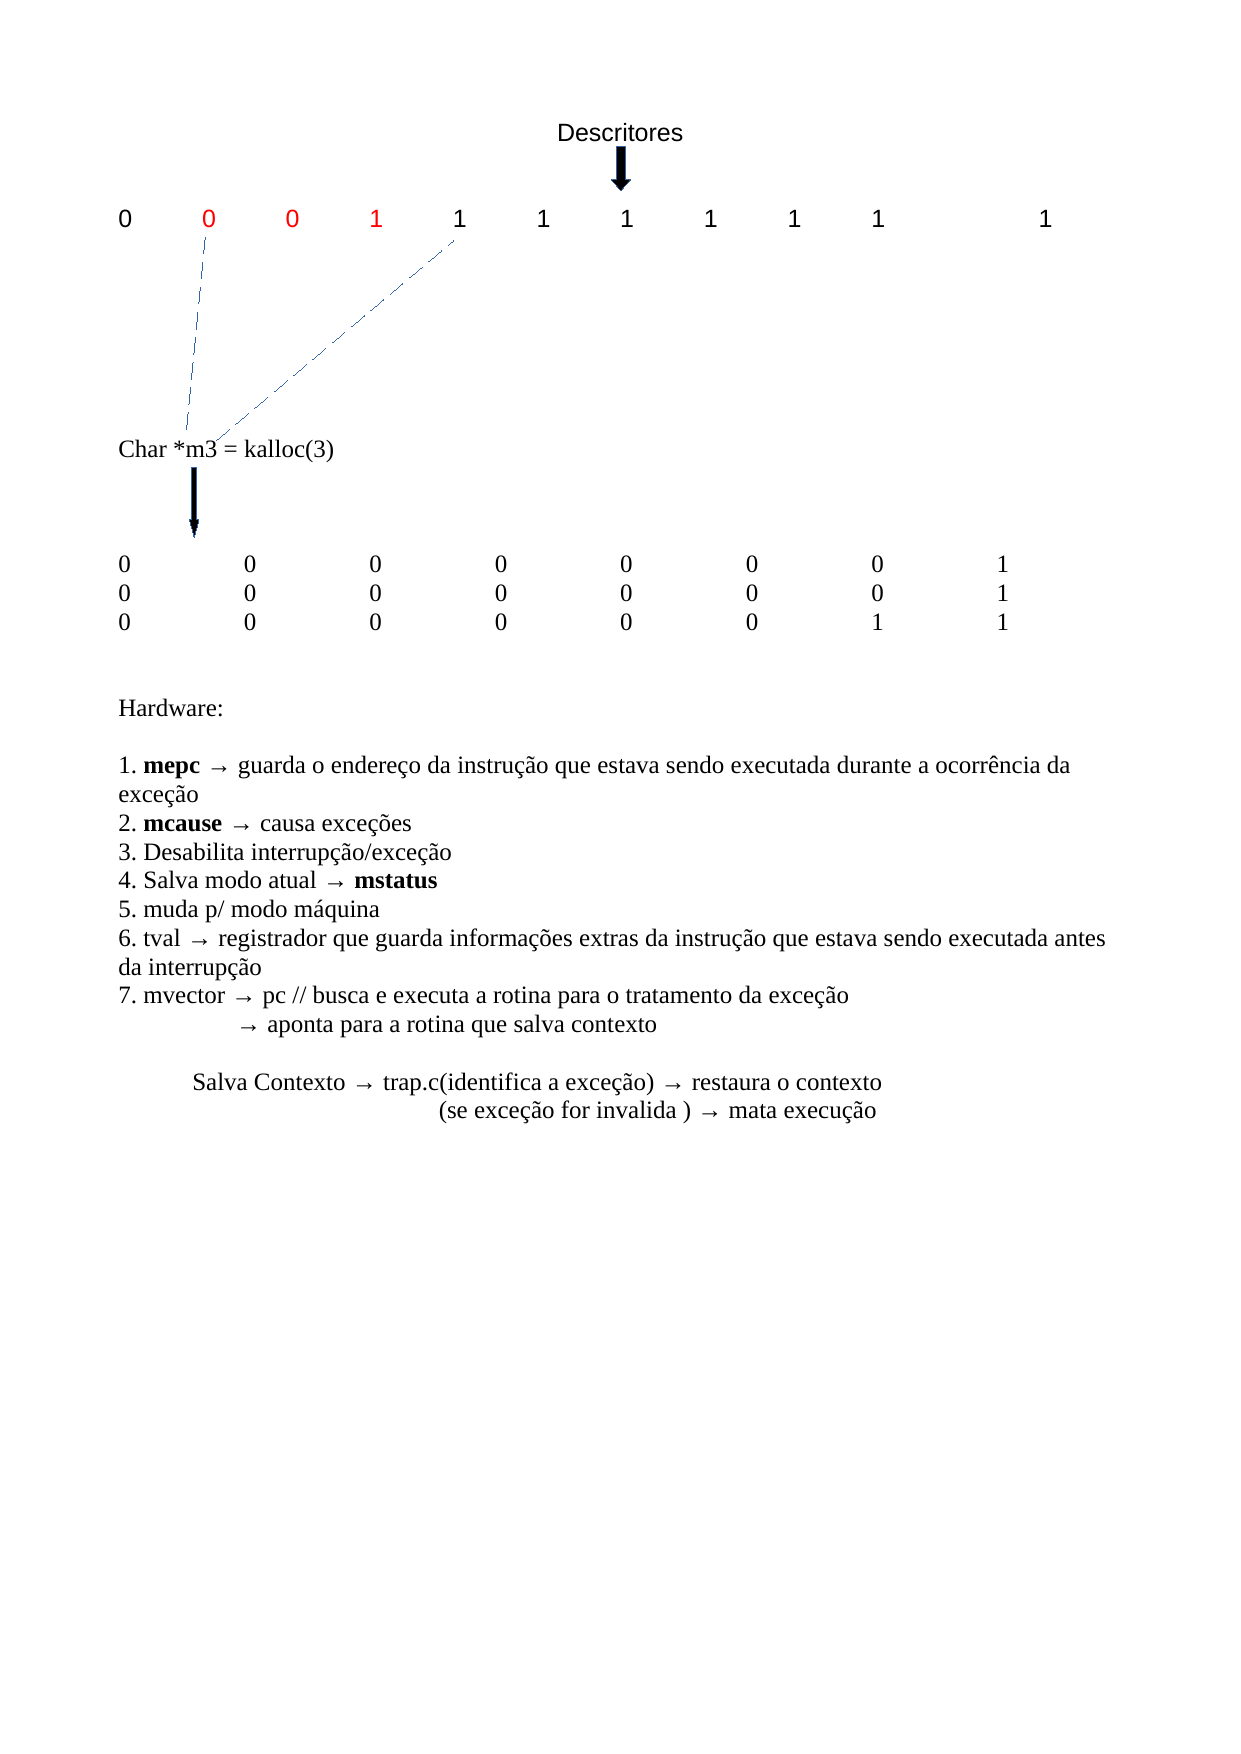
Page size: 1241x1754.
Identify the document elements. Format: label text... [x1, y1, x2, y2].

table_header 1 [1038, 204, 1122, 233]
table_cell 0 [746, 578, 871, 607]
table_header 1 [788, 204, 871, 233]
text (se exceção for invalida ) → mata execução [118, 1096, 1122, 1124]
text 1. mepc → guarda o endereço da instrução que estava sendo executada durante a ocorrência da exceção [118, 751, 1122, 808]
table_cell 0 [118, 607, 243, 636]
text 2. mcause → causa exceções [118, 808, 1122, 837]
table_header 1 [453, 204, 536, 233]
table_cell 0 [746, 607, 871, 636]
text 6. tval → registrador que guarda informações extras da instrução que estava sendo executada antes da interrupção [118, 923, 1122, 981]
table_cell 1 [996, 607, 1122, 636]
table_cell 0 [495, 607, 620, 636]
table_header 1 [996, 549, 1122, 578]
table_header 1 [536, 204, 620, 233]
text 4. Salva modo atual → mstatus [118, 866, 1122, 894]
table_cell 0 [118, 578, 243, 607]
table_cell 0 [871, 578, 996, 607]
table_header 0 [202, 204, 285, 233]
text → aponta para a rotina que salva contexto [118, 1009, 1122, 1038]
table_header 1 [704, 204, 787, 233]
table_cell 0 [369, 607, 494, 636]
table_header 0 [871, 549, 996, 578]
table_cell 0 [620, 578, 746, 607]
table_cell 1 [996, 578, 1122, 607]
text 5. muda p/ modo máquina [118, 894, 1122, 923]
table_cell 1 [871, 607, 996, 636]
text Descritores [118, 118, 1122, 147]
table_header 1 [871, 204, 955, 233]
table_header 0 [495, 549, 620, 578]
table_header 1 [369, 204, 453, 233]
table_cell 0 [369, 578, 494, 607]
text Hardware: [118, 693, 1122, 722]
text Salva Contexto → trap.c(identifica a exceção) → restaura o contexto [118, 1067, 1122, 1096]
table_header 0 [244, 549, 369, 578]
table_header 0 [118, 204, 202, 233]
table_cell 0 [495, 578, 620, 607]
table_header 0 [746, 549, 871, 578]
table_cell 0 [244, 578, 369, 607]
text Char *m3 = kalloc(3) [118, 434, 1122, 463]
text 7. mvector → pc // busca e executa a rotina para o tratamento da exceção [118, 981, 1122, 1009]
text 3. Desabilita interrupção/exceção [118, 837, 1122, 866]
table_header 0 [620, 549, 746, 578]
table_header 1 [620, 204, 704, 233]
table_header 0 [285, 204, 369, 233]
table_header [955, 204, 1038, 233]
table_cell 0 [244, 607, 369, 636]
table_header 0 [118, 549, 243, 578]
table_header 0 [369, 549, 494, 578]
table_cell 0 [620, 607, 746, 636]
